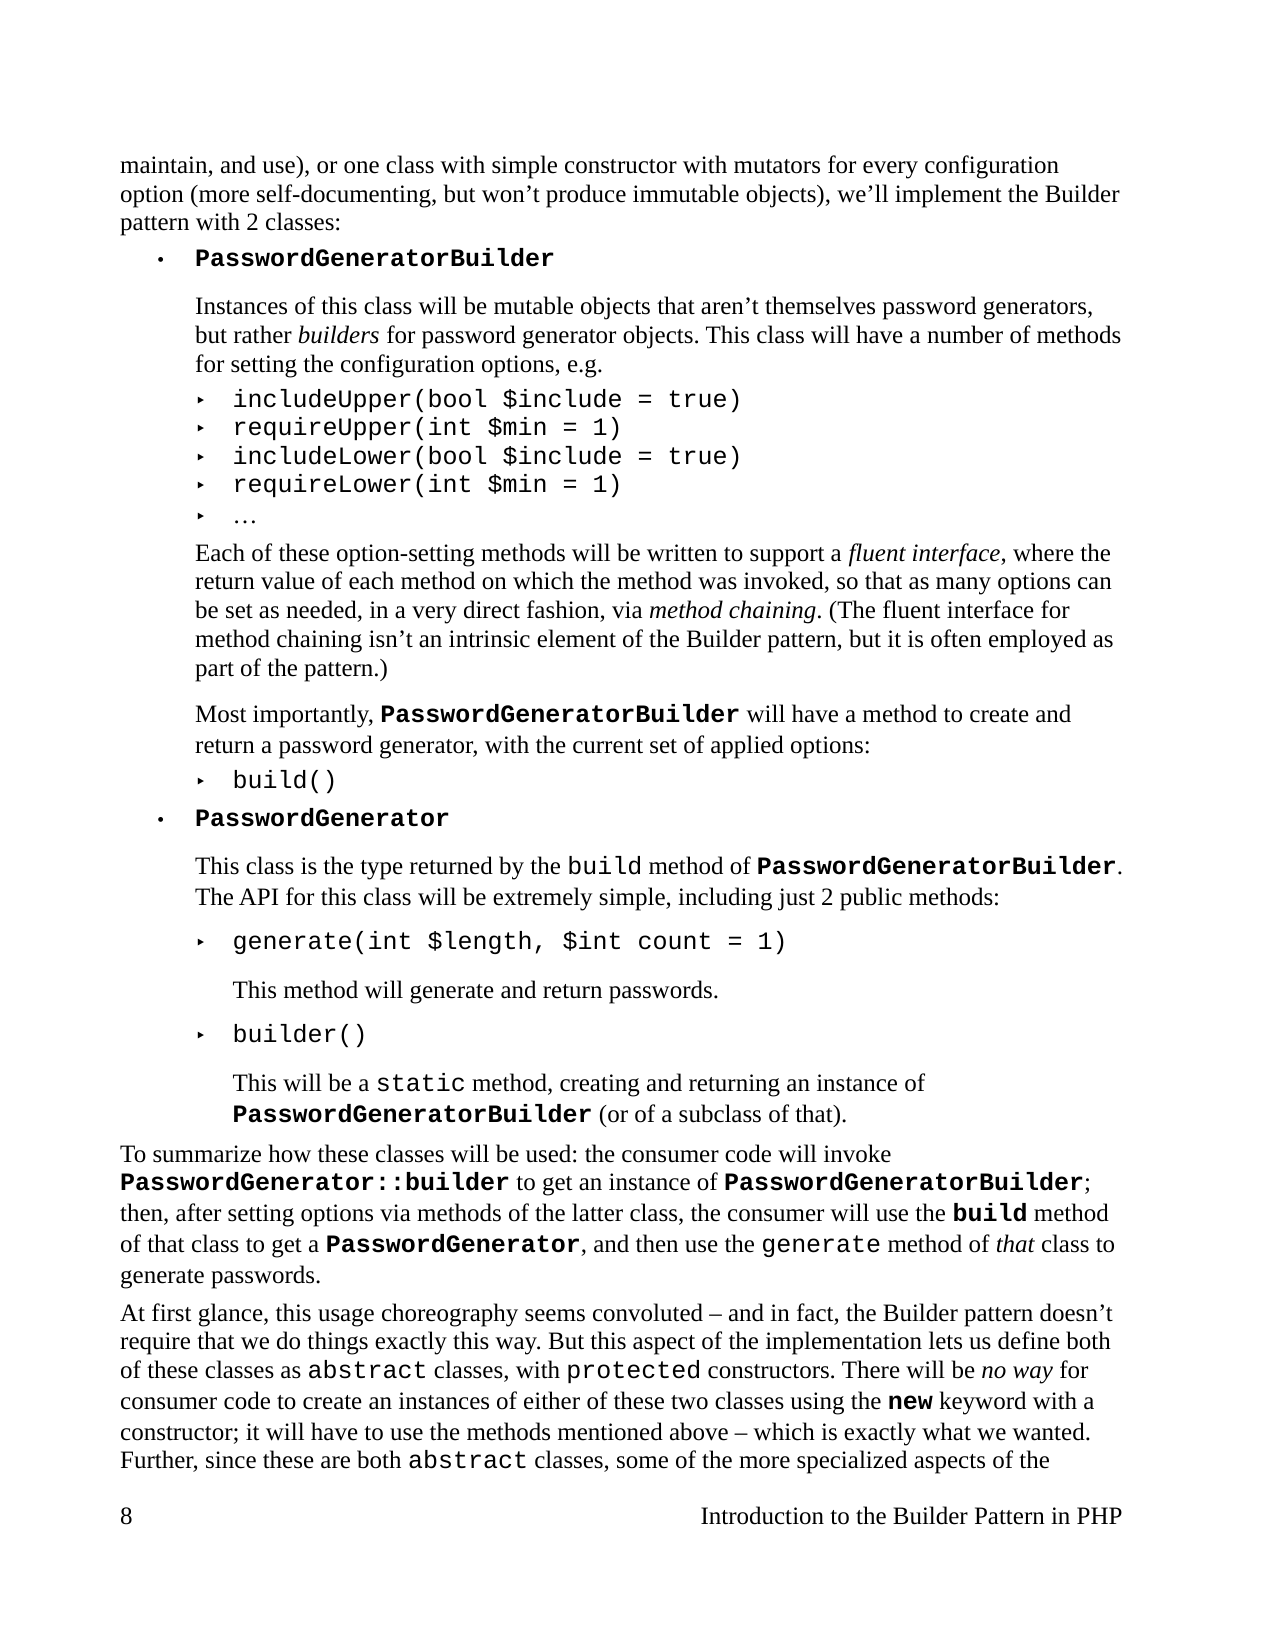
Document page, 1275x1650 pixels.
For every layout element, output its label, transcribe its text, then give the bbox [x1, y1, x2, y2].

list … [195, 500, 1125, 529]
list Instances of this class will be mutable objects that aren’t themselves password generators, but rather builders for password generator objects. This class will have a number of methods for setting the configuration options, e.g. [157, 291, 1125, 378]
text At first glance, this usage choreography seems convoluted – and in fact, the Builder pattern doesn’t require that we do things exactly this way. But this aspect of the implementation lets us define both of these classes as abstract classes, with protected constructors. There will be no way for consumer code to create an instances of either of these two classes using the new keyword with a constructor; it will have to use the methods mentioned above – which is exactly what we wanted. Further, since these are both abstract classes, some of the more specialized aspects of the [120, 1298, 1125, 1476]
list requireLower(int $min = 1) [195, 472, 1125, 500]
list builder() [195, 1022, 1125, 1050]
text maintain, and use), or one class with simple constructor with mutators for every configuration option (more self-documenting, but won’t produce immutable objects), we’ll implement the Builder pattern with 2 classes: [120, 150, 1125, 236]
list generate(int $length, $int count = 1) [195, 929, 1125, 957]
list Most importantly, PasswordGeneratorBuilder will have a method to create and return a password generator, with the current set of applied options: [157, 699, 1125, 759]
list PasswordGeneratorBuilder [157, 245, 1125, 273]
list This method will generate and return passwords. [195, 975, 1125, 1004]
list PasswordGenerator [157, 805, 1125, 833]
list includeUpper(bool $include = true) [195, 387, 1125, 415]
list includeLower(bool $include = true) [195, 443, 1125, 472]
list Each of these option-setting methods will be written to support a fluent interface, where the return value of each method on which the method was invoked, so that as many options can be set as needed, in a very direct fashion, via method chaining. (The fluent interface for method chaining isn’t an intrinsic element of the Builder pattern, but it is often employed as part of the pattern.) [157, 538, 1125, 681]
list This class is the type returned by the build method of PasswordGeneratorBuilder. The API for this class will be extremely simple, including just 2 public methods: [157, 851, 1125, 911]
list build() [195, 768, 1125, 796]
text To summarize how these classes will be used: the consumer code will invoke PasswordGenerator::builder to get an instance of PasswordGeneratorBuilder; then, after setting options via methods of the latter class, the consumer will use the build method of that class to get a PasswordGenerator, and then use the generate method of that class to generate passwords. [120, 1139, 1125, 1289]
list This will be a static method, creating and returning an instance of PasswordGeneratorBuilder (or of a subclass of that). [195, 1068, 1125, 1130]
list requireUpper(int $min = 1) [195, 415, 1125, 443]
